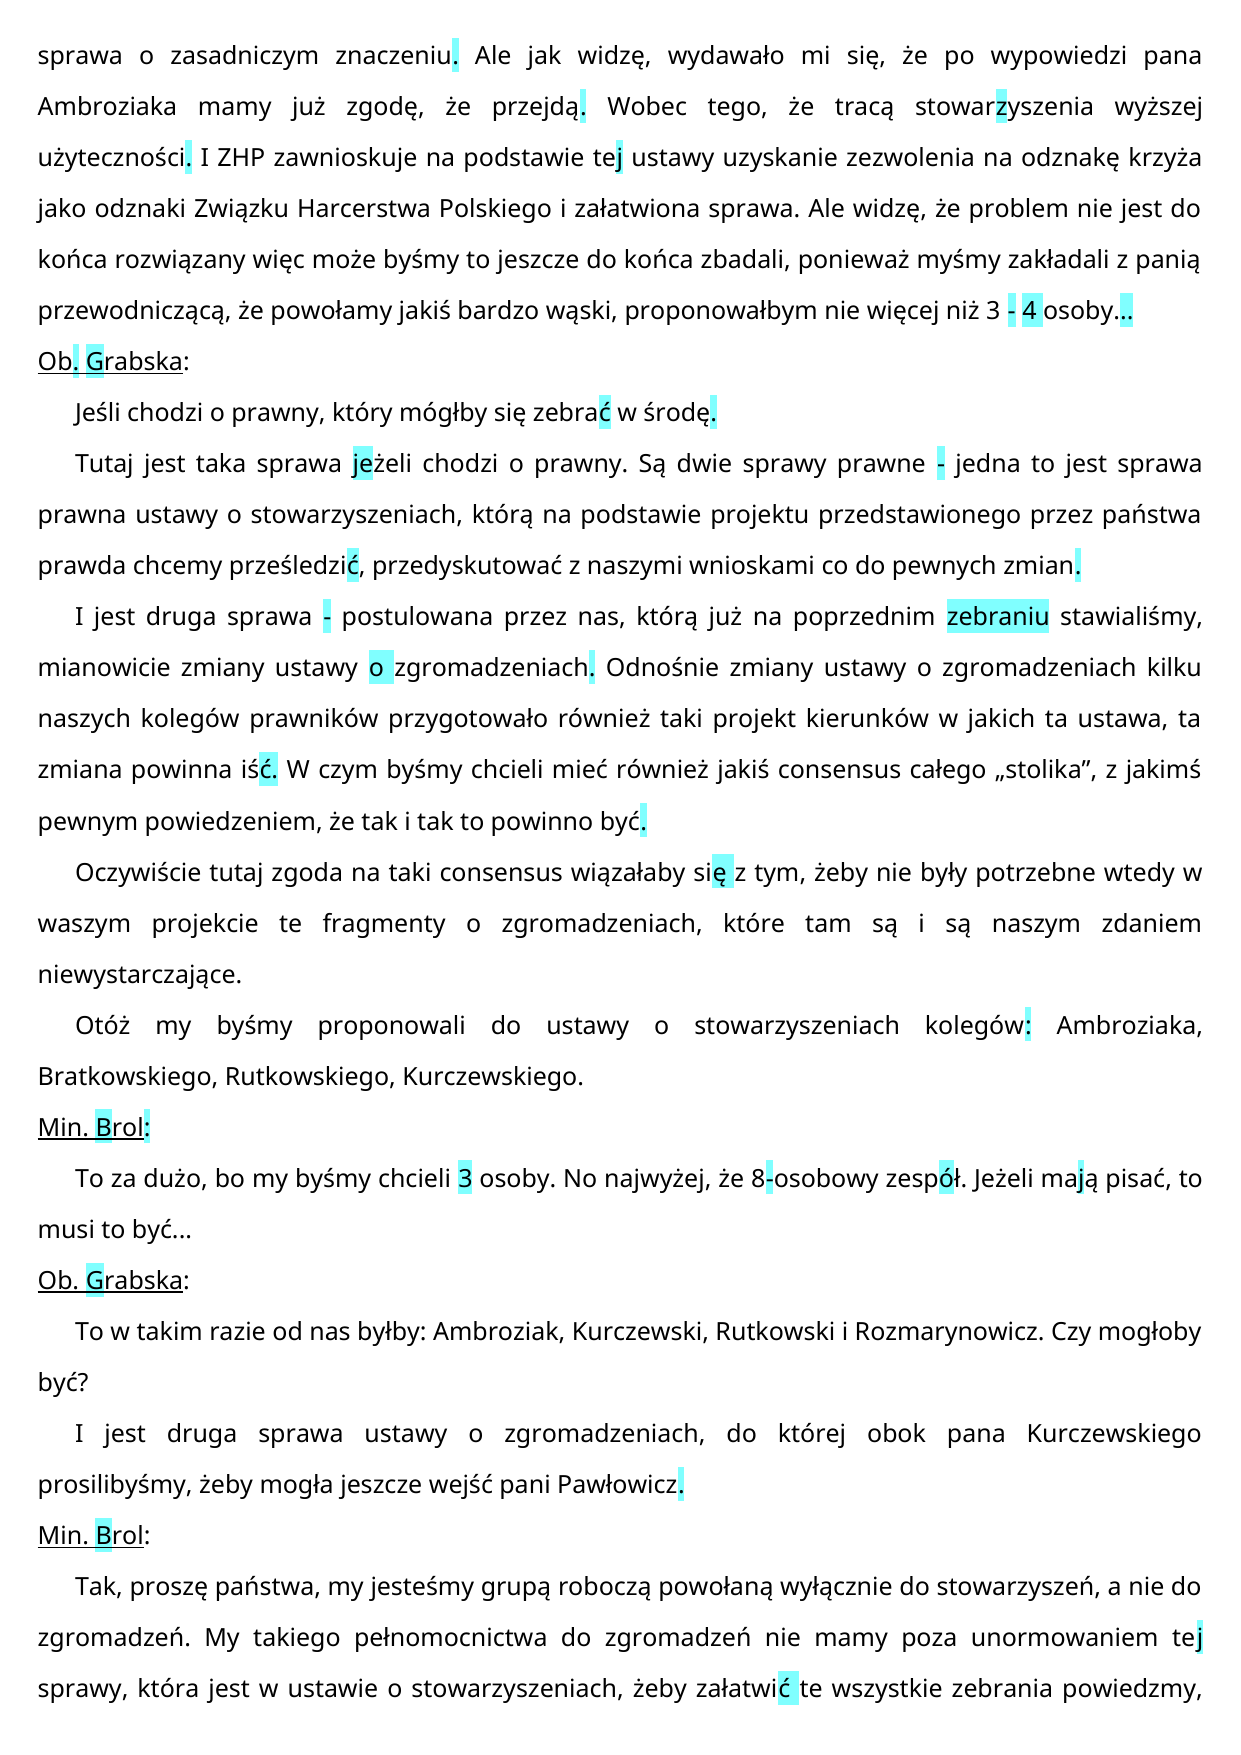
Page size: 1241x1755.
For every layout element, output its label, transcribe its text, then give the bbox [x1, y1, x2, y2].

text Min. Brol: [37, 1109, 1203, 1143]
text I jest druga sprawa - postulowana przez nas, którą już na poprzednim zebraniu stawialiśmy, mianowicie zmiany ustawy o zgromadzeniach. Odnośnie zmiany ustawy o zgromadzeniach kilku naszych kolegów prawników przygotowało również taki projekt kierunków w jakich ta ustawa, ta zmiana powinna iść. W czym byśmy chcieli mieć również jakiś consensus całego „stolika”, z jakimś pewnym powiedzeniem, że tak i tak to powinno być. [37, 599, 1203, 837]
text sprawa o zasadniczym znaczeniu. Ale jak widzę, wydawało mi się, że po wypowiedzi pana Ambroziaka mamy już zgodę, że przejdą. Wobec tego, że tracą stowarzyszenia wyższej użyteczności. I ZHP zawnioskuje na podstawie tej ustawy uzyskanie zezwolenia na odznakę krzyża jako odznaki Związku Harcerstwa Polskiego i załatwiona sprawa. Ale widzę, że problem nie jest do końca rozwiązany więc może byśmy to jeszcze do końca zbadali, ponieważ myśmy zakładali z panią przewodniczącą, że powołamy jakiś bardzo wąski, proponowałbym nie więcej niż 3 - 4 osoby... [37, 37, 1203, 327]
text Oczywiście tutaj zgoda na taki consensus wiązałaby się z tym, żeby nie były potrzebne wtedy w waszym projekcie te fragmenty o zgromadzeniach, które tam są i są naszym zdaniem niewystarczające. [37, 854, 1203, 990]
text Otóż my byśmy proponowali do ustawy o stowarzyszeniach kolegów: Ambroziaka, Bratkowskiego, Rutkowskiego, Kurczewskiego. [37, 1007, 1203, 1092]
text To za dużo, bo my byśmy chcieli 3 osoby. No najwyżej, że 8-osobowy zespół. Jeżeli mają pisać, to musi to być... [37, 1160, 1203, 1246]
text Ob. Grabska: [37, 1262, 1203, 1297]
text To w takim razie od nas byłby: Ambroziak, Kurczewski, Rutkowski i Rozmarynowicz. Czy mogłoby być? [37, 1313, 1203, 1399]
text Min. Brol: [37, 1518, 1203, 1552]
text I jest druga sprawa ustawy o zgromadzeniach, do której obok pana Kurczewskiego prosilibyśmy, żeby mogła jeszcze wejść pani Pawłowicz. [37, 1416, 1203, 1501]
text Ob. Grabska: [37, 344, 1203, 378]
text Tutaj jest taka sprawa jeżeli chodzi o prawny. Są dwie sprawy prawne - jedna to jest sprawa prawna ustawy o stowarzyszeniach, którą na podstawie projektu przedstawionego przez państwa prawda chcemy prześledzić, przedyskutować z naszymi wnioskami co do pewnych zmian. [37, 446, 1203, 582]
text Tak, proszę państwa, my jesteśmy grupą roboczą powołaną wyłącznie do stowarzyszeń, a nie do zgromadzeń. My takiego pełnomocnictwa do zgromadzeń nie mamy poza unormowaniem tej sprawy, która jest w ustawie o stowarzyszeniach, żeby załatwić te wszystkie zebrania powiedzmy, [37, 1569, 1203, 1705]
text Jeśli chodzi o prawny, który mógłby się zebrać w środę. [37, 395, 1203, 429]
